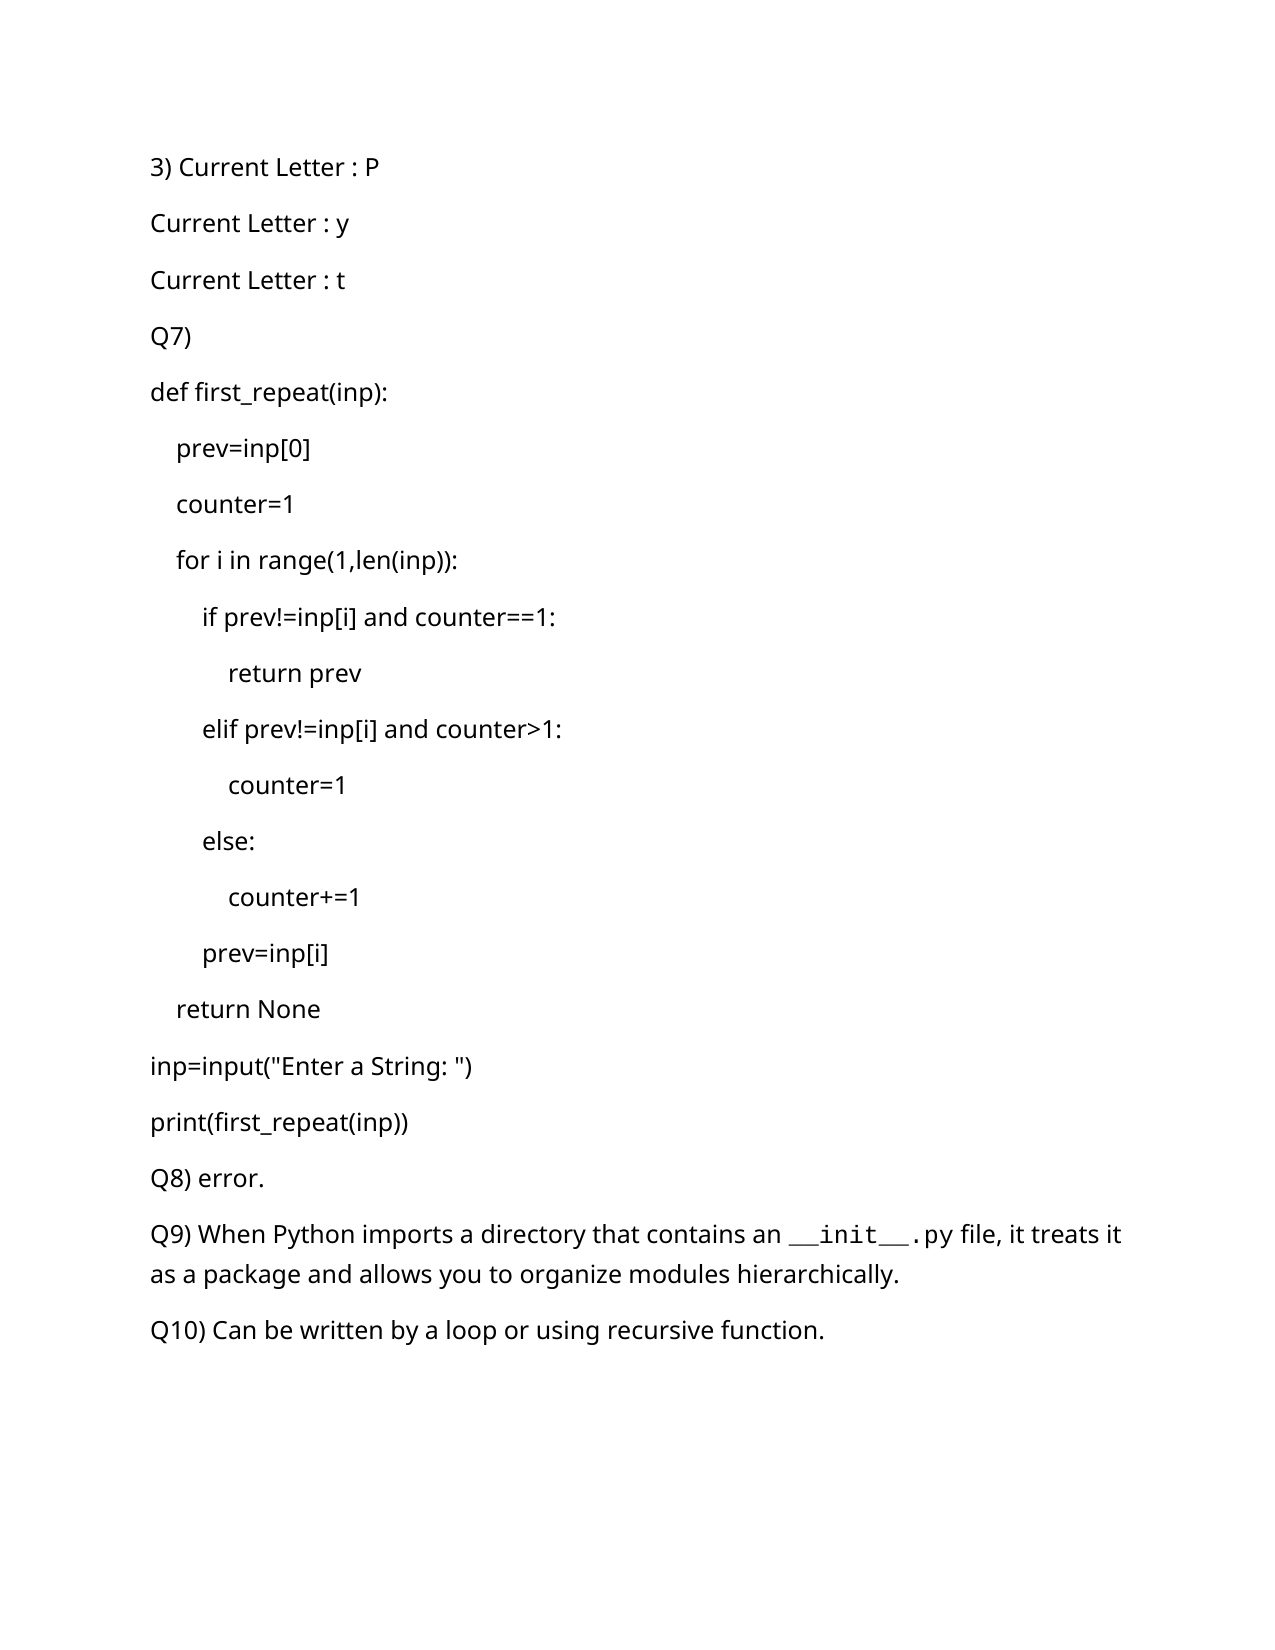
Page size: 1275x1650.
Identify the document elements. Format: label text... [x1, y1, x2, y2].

text for i in range(1,len(inp)): [150, 543, 1125, 577]
text counter=1 [150, 487, 1125, 521]
text Q9) When Python imports a directory that contains an __init__.py file, it treats it as a package and allows you to organize modules hierarchically. [150, 1217, 1125, 1291]
text elif prev!=inp[i] and counter>1: [150, 711, 1125, 746]
text Current Letter : t [150, 262, 1125, 296]
text Q7) [150, 318, 1125, 352]
text if prev!=inp[i] and counter==1: [150, 599, 1125, 633]
text print(first_repeat(inp)) [150, 1104, 1125, 1138]
text 3) Current Letter : P [150, 150, 1125, 184]
text Q10) Can be written by a loop or using recursive function. [150, 1313, 1125, 1347]
text Current Letter : y [150, 206, 1125, 240]
text prev=inp[0] [150, 431, 1125, 465]
text def first_repeat(inp): [150, 374, 1125, 409]
text prev=inp[i] [150, 936, 1125, 970]
text else: [150, 824, 1125, 858]
text inp=input("Enter a String: ") [150, 1048, 1125, 1082]
text return prev [150, 655, 1125, 689]
text Q8) error. [150, 1161, 1125, 1195]
text counter+=1 [150, 880, 1125, 914]
text return None [150, 992, 1125, 1026]
text counter=1 [150, 768, 1125, 802]
